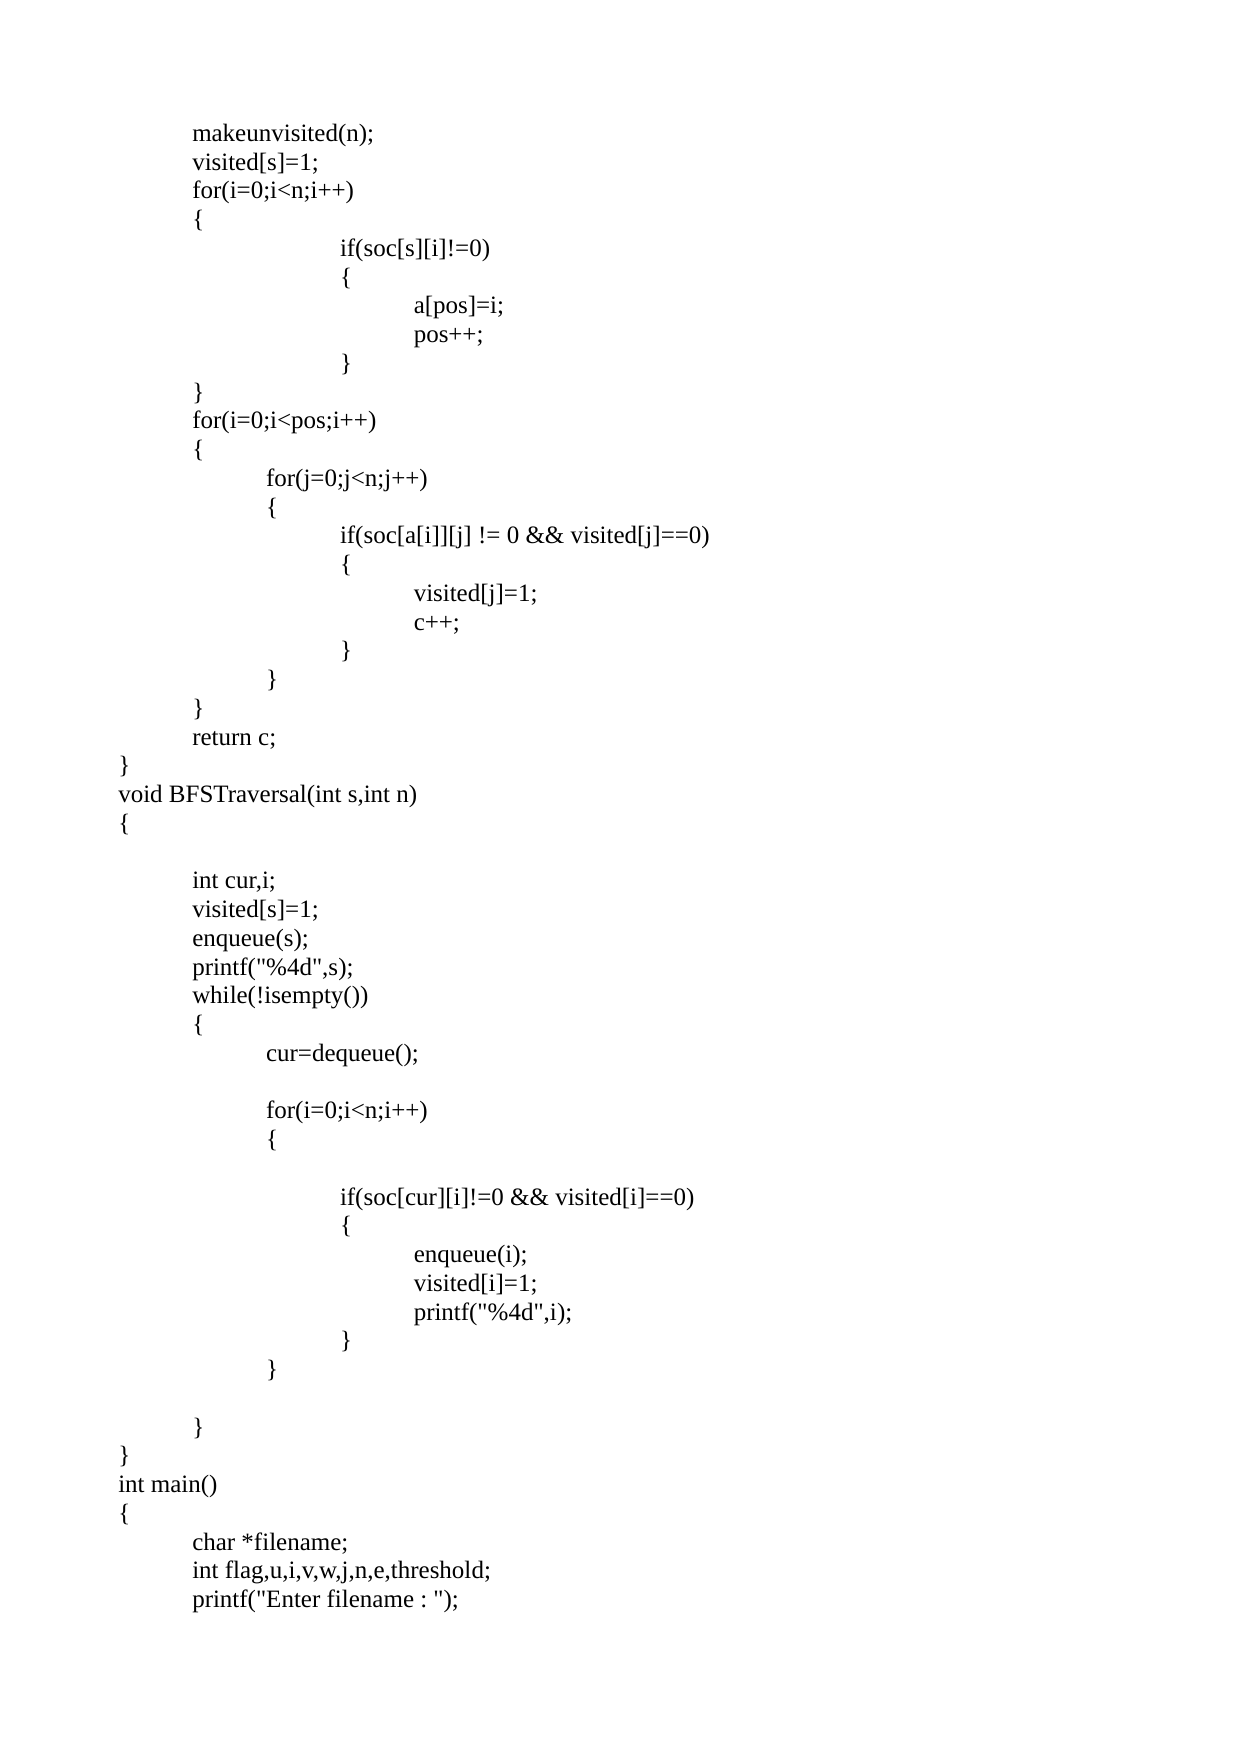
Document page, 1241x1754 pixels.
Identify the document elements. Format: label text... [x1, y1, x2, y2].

text { [118, 434, 1122, 463]
text { [118, 492, 1122, 521]
text char *filename; [118, 1527, 1122, 1556]
text return c; [118, 722, 1122, 751]
text visited[i]=1; [118, 1268, 1122, 1297]
text } [118, 377, 1122, 406]
text int cur,i; [118, 866, 1122, 894]
text a[pos]=i; [118, 291, 1122, 319]
text printf("%4d",s); [118, 952, 1122, 981]
text { [118, 204, 1122, 233]
text { [118, 1211, 1122, 1239]
text { [118, 1124, 1122, 1153]
text visited[s]=1; [118, 147, 1122, 176]
text enqueue(s); [118, 923, 1122, 952]
text for(j=0;j<n;j++) [118, 463, 1122, 492]
text for(i=0;i<pos;i++) [118, 406, 1122, 434]
text while(!isempty()) [118, 981, 1122, 1009]
text } [118, 751, 1122, 779]
text { [118, 1498, 1122, 1527]
text } [118, 1441, 1122, 1469]
text if(soc[a[i]][j] != 0 && visited[j]==0) [118, 521, 1122, 549]
text c++; [118, 607, 1122, 636]
text { [118, 808, 1122, 837]
text { [118, 1009, 1122, 1038]
text pos++; [118, 319, 1122, 348]
text for(i=0;i<n;i++) [118, 176, 1122, 204]
text } [118, 1412, 1122, 1441]
text { [118, 549, 1122, 578]
text cur=dequeue(); [118, 1038, 1122, 1067]
text visited[s]=1; [118, 894, 1122, 923]
text } [118, 348, 1122, 377]
text void BFSTraversal(int s,int n) [118, 779, 1122, 808]
text } [118, 1354, 1122, 1383]
text printf("Enter filename : "); [118, 1584, 1122, 1613]
text int main() [118, 1469, 1122, 1498]
text makeunvisited(n); [118, 118, 1122, 147]
text enqueue(i); [118, 1239, 1122, 1268]
text } [118, 636, 1122, 664]
text } [118, 693, 1122, 722]
text } [118, 664, 1122, 693]
text if(soc[cur][i]!=0 && visited[i]==0) [118, 1182, 1122, 1211]
text { [118, 262, 1122, 291]
text if(soc[s][i]!=0) [118, 233, 1122, 262]
text visited[j]=1; [118, 578, 1122, 607]
text for(i=0;i<n;i++) [118, 1096, 1122, 1124]
text printf("%4d",i); [118, 1297, 1122, 1326]
text int flag,u,i,v,w,j,n,e,threshold; [118, 1556, 1122, 1584]
text } [118, 1326, 1122, 1354]
